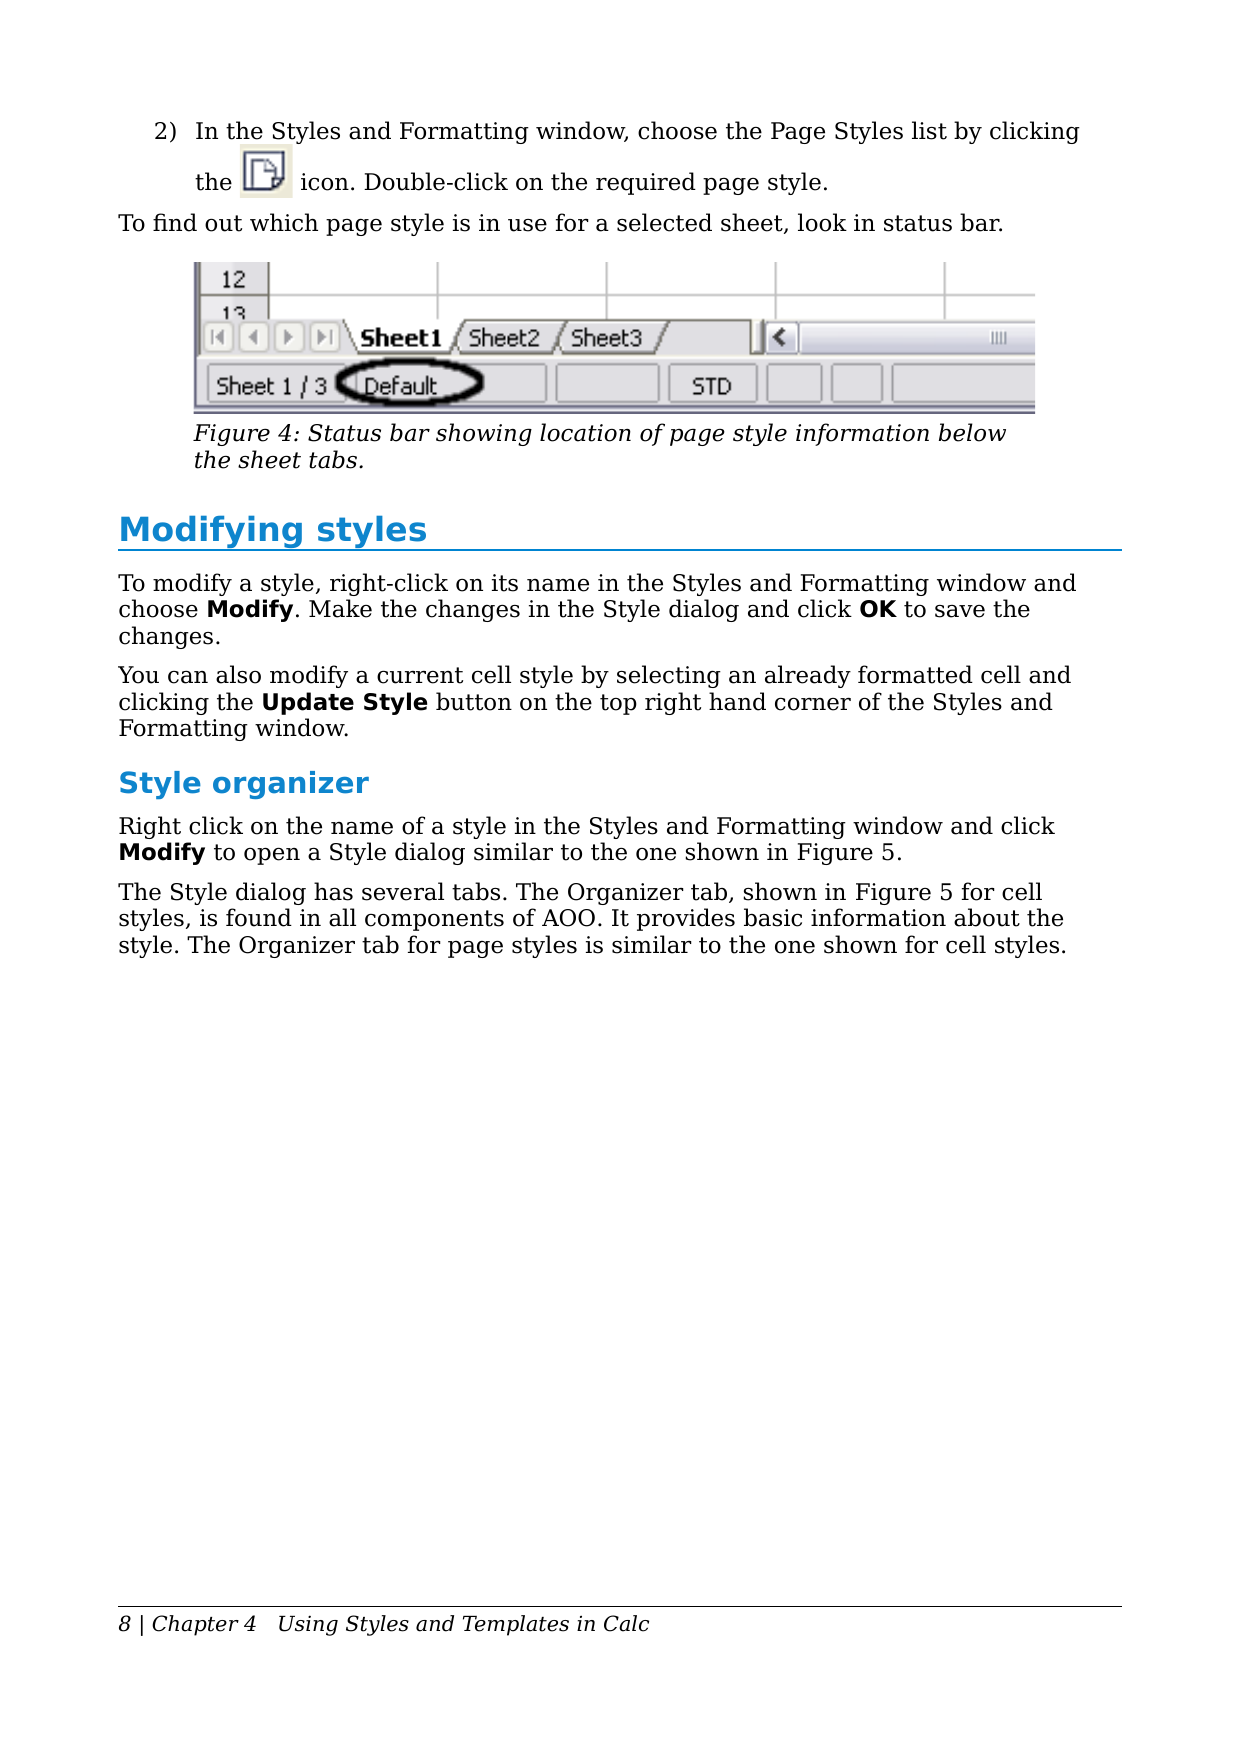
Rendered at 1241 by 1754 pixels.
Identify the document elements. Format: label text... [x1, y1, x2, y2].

text Right click on the name of a style in the Styles and Formatting window and click Modify to open a Style dialog similar to the one shown in Figure 5. [118, 813, 1122, 866]
picture [193, 262, 1035, 414]
subtitle Modifying styles [118, 510, 1122, 549]
text You can also modify a current cell style by selecting an already formatted cell and clicking the Update Style button on the top right hand corner of the Styles and Formatting window. [118, 662, 1122, 742]
text To find out which page style is in use for a selected sheet, look in status bar. [118, 210, 1122, 237]
text To modify a style, right-click on its name in the Styles and Formatting window and choose Modify. Make the changes in the Style dialog and click OK to save the changes. [118, 570, 1122, 650]
subtitle Style organizer [118, 767, 1122, 801]
text Figure 4: Status bar showing location of page style information below the sheet tabs. [193, 420, 1047, 474]
list In the Styles and Formatting window, choose the Page Styles list by clicking the icon. Double-click on the required page style. [177, 118, 1122, 198]
text The Style dialog has several tabs. The Organizer tab, shown in Figure 5 for cell styles, is found in all components of AOO. It provides basic information about the style. The Organizer tab for page styles is similar to the one shown for cell styles. [118, 879, 1122, 959]
picture [239, 144, 293, 198]
